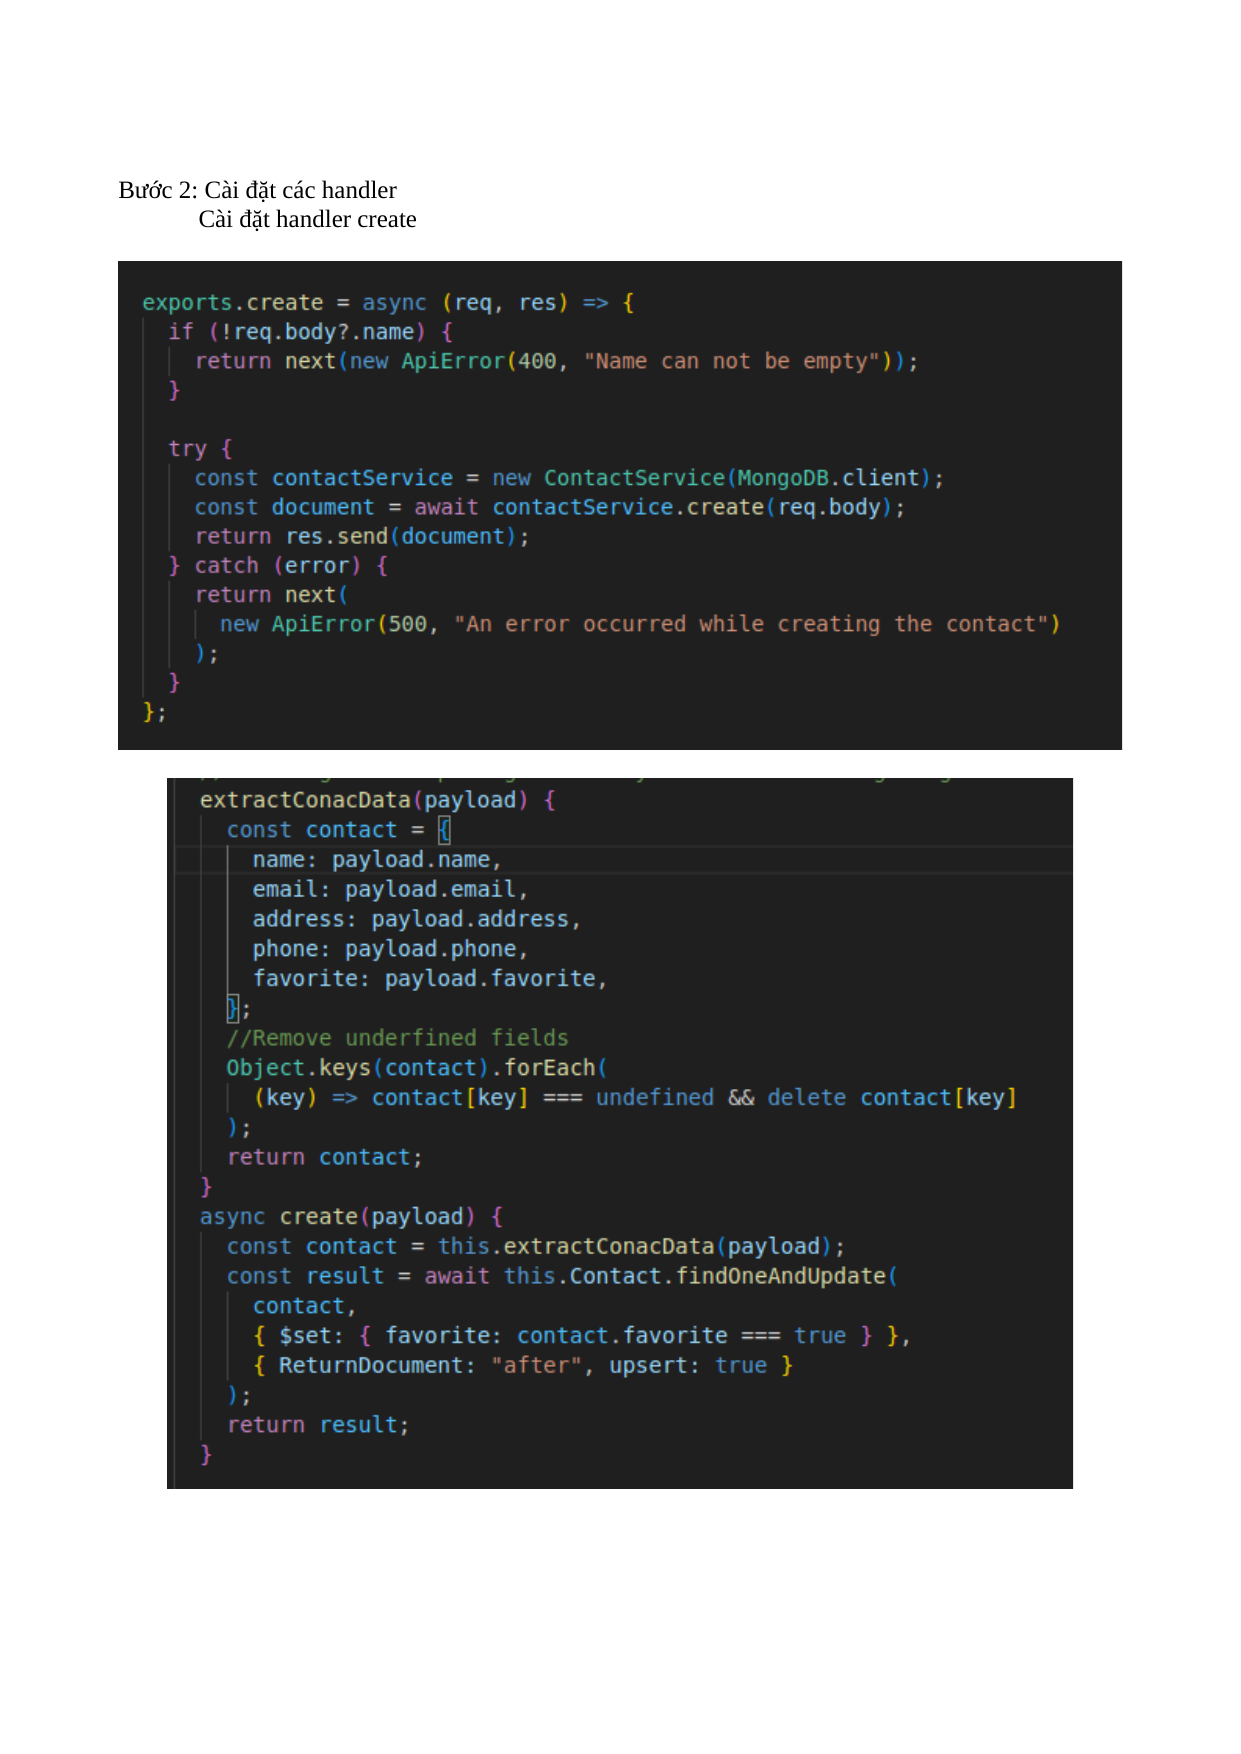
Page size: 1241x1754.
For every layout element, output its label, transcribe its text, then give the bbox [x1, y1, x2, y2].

picture [118, 261, 1123, 750]
text Cài đặt handler create [118, 204, 1122, 233]
picture [167, 778, 1074, 1489]
text Bước 2: Cài đặt các handler [118, 118, 1122, 204]
